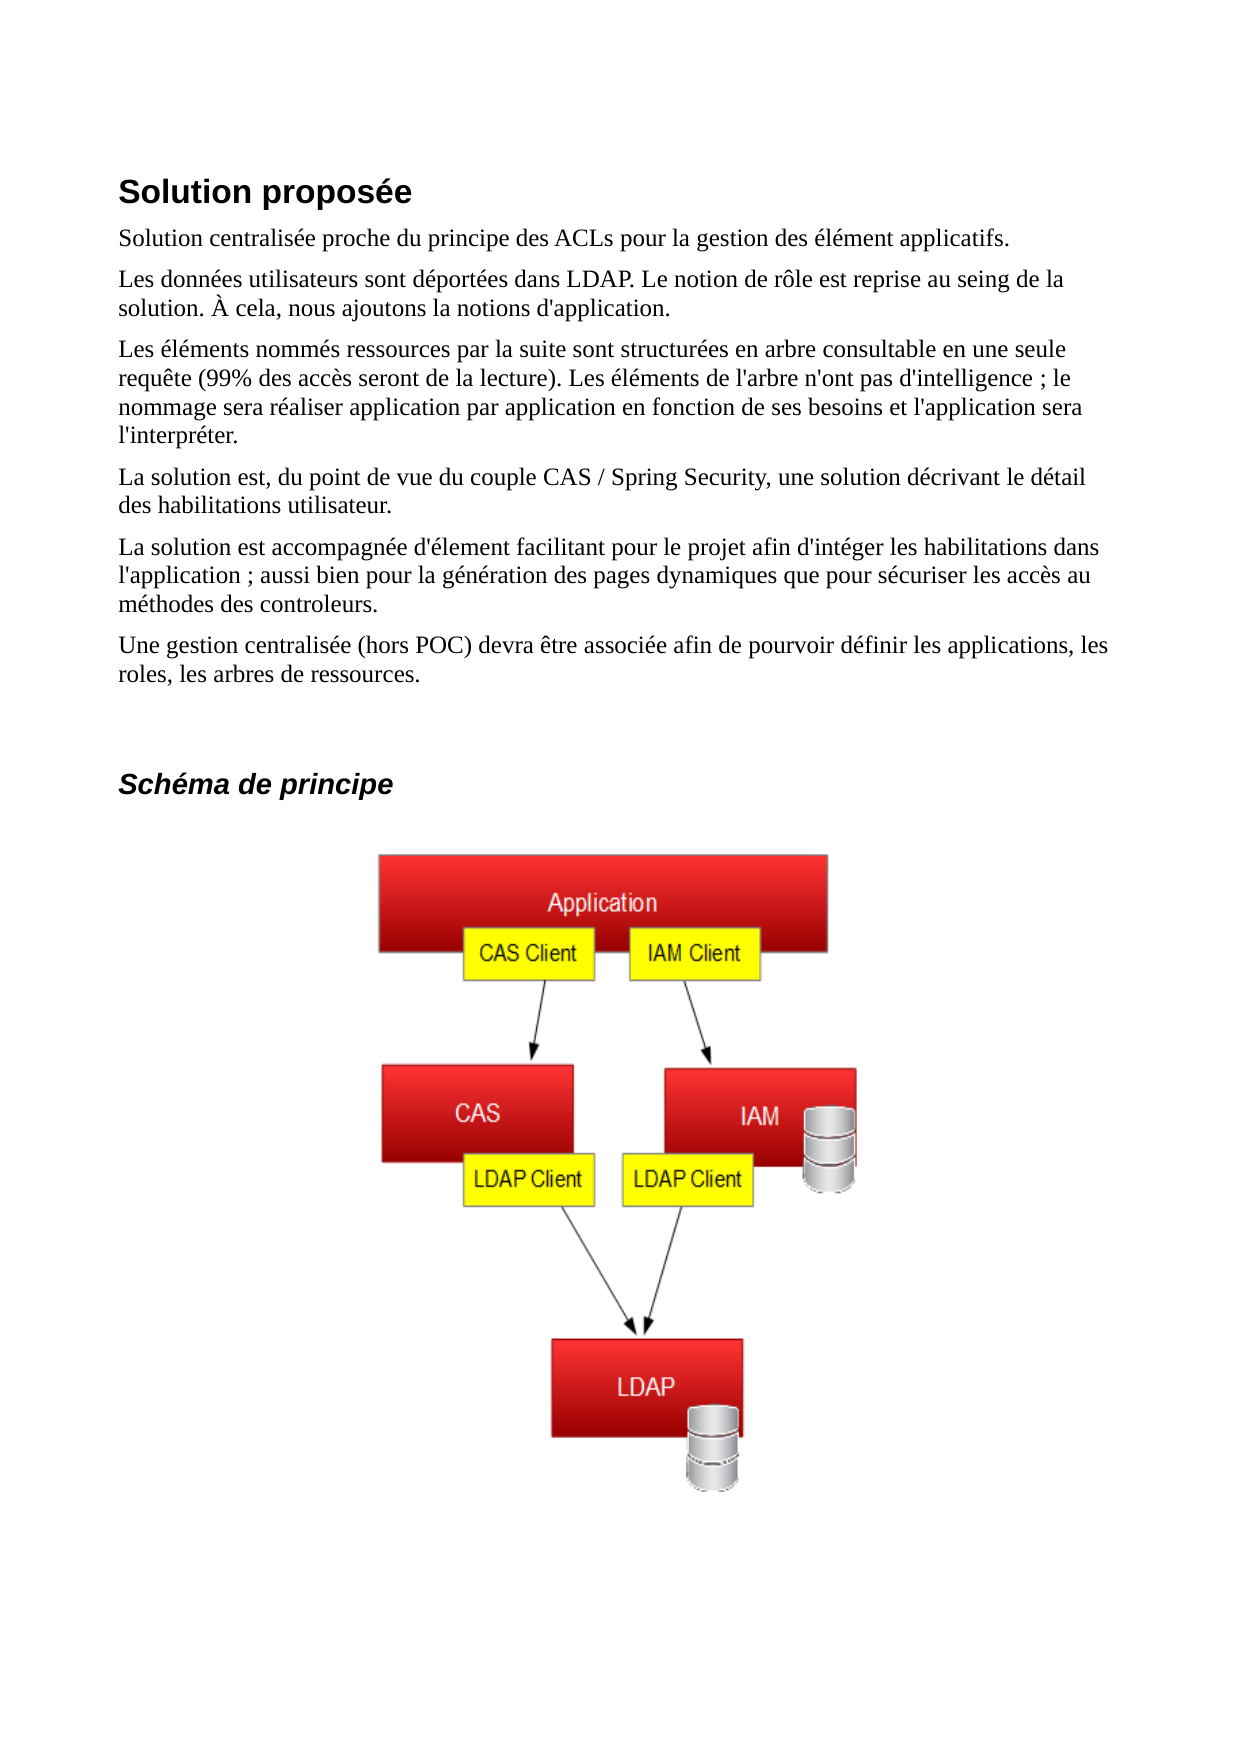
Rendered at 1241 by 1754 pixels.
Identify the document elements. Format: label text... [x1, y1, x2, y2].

text Les données utilisateurs sont déportées dans LDAP. Le notion de rôle est reprise au seing de la solution. À cela, nous ajoutons la notions d'application. [118, 264, 1122, 322]
text Une gestion centralisée (hors POC) devra être associée afin de pourvoir définir les applications, les roles, les arbres de ressources. [118, 631, 1122, 688]
text La solution est accompagnée d'élement facilitant pour le projet afin d'intéger les habilitations dans l'application ; aussi bien pour la génération des pages dynamiques que pour sécuriser les accès au méthodes des controleurs. [118, 532, 1122, 618]
text Solution centralisée proche du principe des ACLs pour la gestion des élément applicatifs. [118, 223, 1122, 252]
subtitle Schéma de principe [118, 767, 1122, 800]
text La solution est, du point de vue du couple CAS / Spring Security, une solution décrivant le détail des habilitations utilisateur. [118, 462, 1122, 519]
subtitle Solution proposée [118, 172, 1122, 211]
text Les éléments nommés ressources par la suite sont structurées en arbre consultable en une seule requête (99% des accès seront de la lecture). Les éléments de l'arbre n'ont pas d'intelligence ; le nommage sera réaliser application par application en fonction de ses besoins et l'application sera l'interpréter. [118, 334, 1122, 449]
picture [375, 854, 865, 1506]
